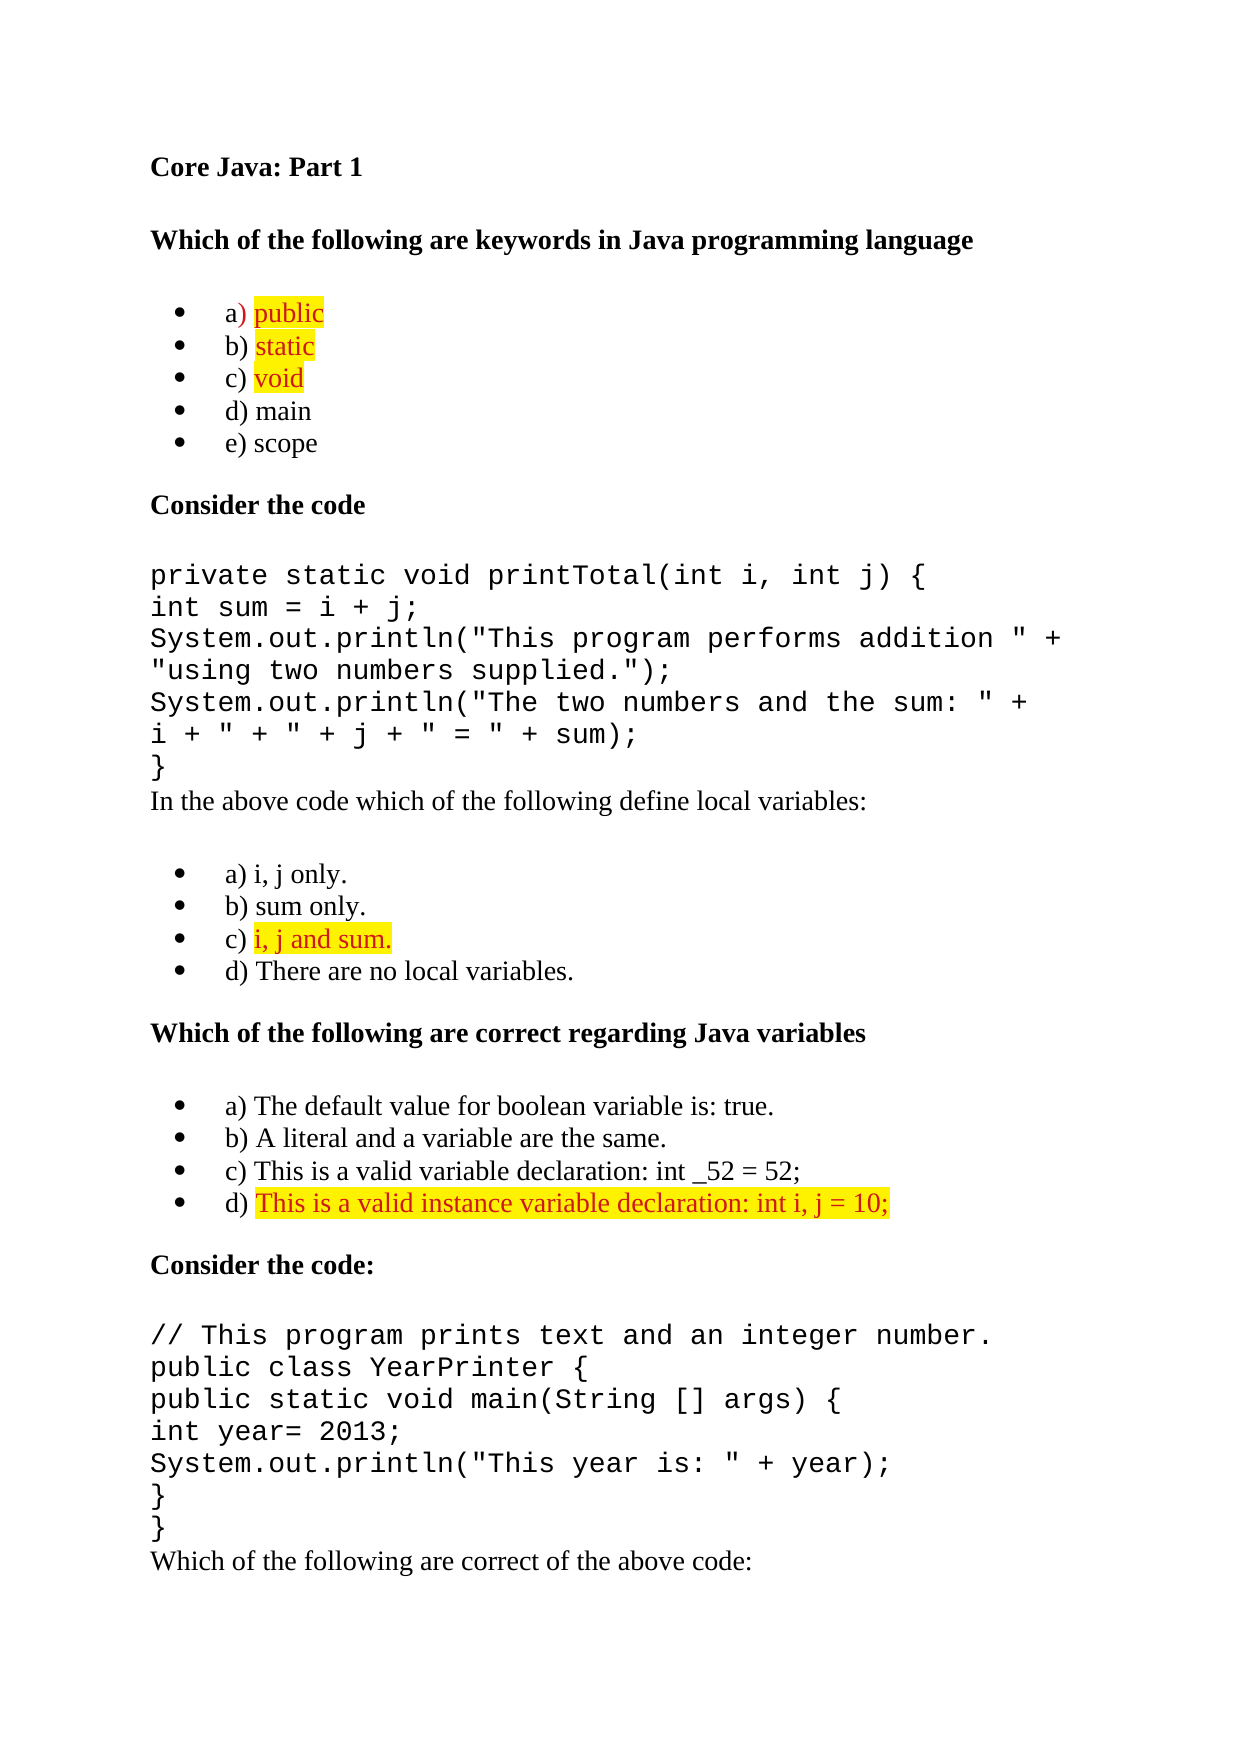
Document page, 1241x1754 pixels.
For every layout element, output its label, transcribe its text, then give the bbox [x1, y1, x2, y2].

list c) i, j and sum. [175, 922, 1090, 954]
text int year= 2013; [150, 1417, 1090, 1449]
text System.out.println("This year is: " + year); [150, 1449, 1090, 1481]
text In the above code which of the following define local variables: [150, 784, 1090, 816]
list c) This is a valid variable declaration: int _52 = 52; [175, 1154, 1090, 1187]
list d) There are no local variables. [175, 954, 1090, 987]
text private static void printTotal(int i, int j) { [150, 561, 1090, 593]
text System.out.println("The two numbers and the sum: " + [150, 688, 1090, 720]
text } [150, 1481, 1090, 1512]
text System.out.println("This program performs addition " + [150, 624, 1090, 656]
text Consider the code [150, 488, 1090, 520]
text // This program prints text and an integer number. [150, 1321, 1090, 1353]
text public class YearPrinter { [150, 1353, 1090, 1385]
list a) public [175, 296, 1090, 328]
text } [150, 752, 1090, 784]
list d) This is a valid instance variable declaration: int i, j = 10; [175, 1187, 1090, 1219]
text Which of the following are correct regarding Java variables [150, 1016, 1090, 1048]
text "using two numbers supplied."); [150, 656, 1090, 688]
text } [150, 1512, 1090, 1544]
list b) sum only. [175, 889, 1090, 922]
text Core Java: Part 1 [150, 150, 1090, 182]
list a) The default value for boolean variable is: true. [175, 1089, 1090, 1122]
list b) A literal and a variable are the same. [175, 1122, 1090, 1154]
text int sum = i + j; [150, 593, 1090, 624]
list b) static [175, 328, 1090, 361]
list a) i, j only. [175, 857, 1090, 889]
text i + " + " + j + " = " + sum); [150, 720, 1090, 752]
list c) void [175, 361, 1090, 393]
text Which of the following are keywords in Java programming language [150, 223, 1090, 255]
list d) main [175, 393, 1090, 426]
text public static void main(String [] args) { [150, 1385, 1090, 1417]
list e) scope [175, 426, 1090, 458]
text Which of the following are correct of the above code: [150, 1544, 1090, 1577]
text Consider the code: [150, 1248, 1090, 1281]
